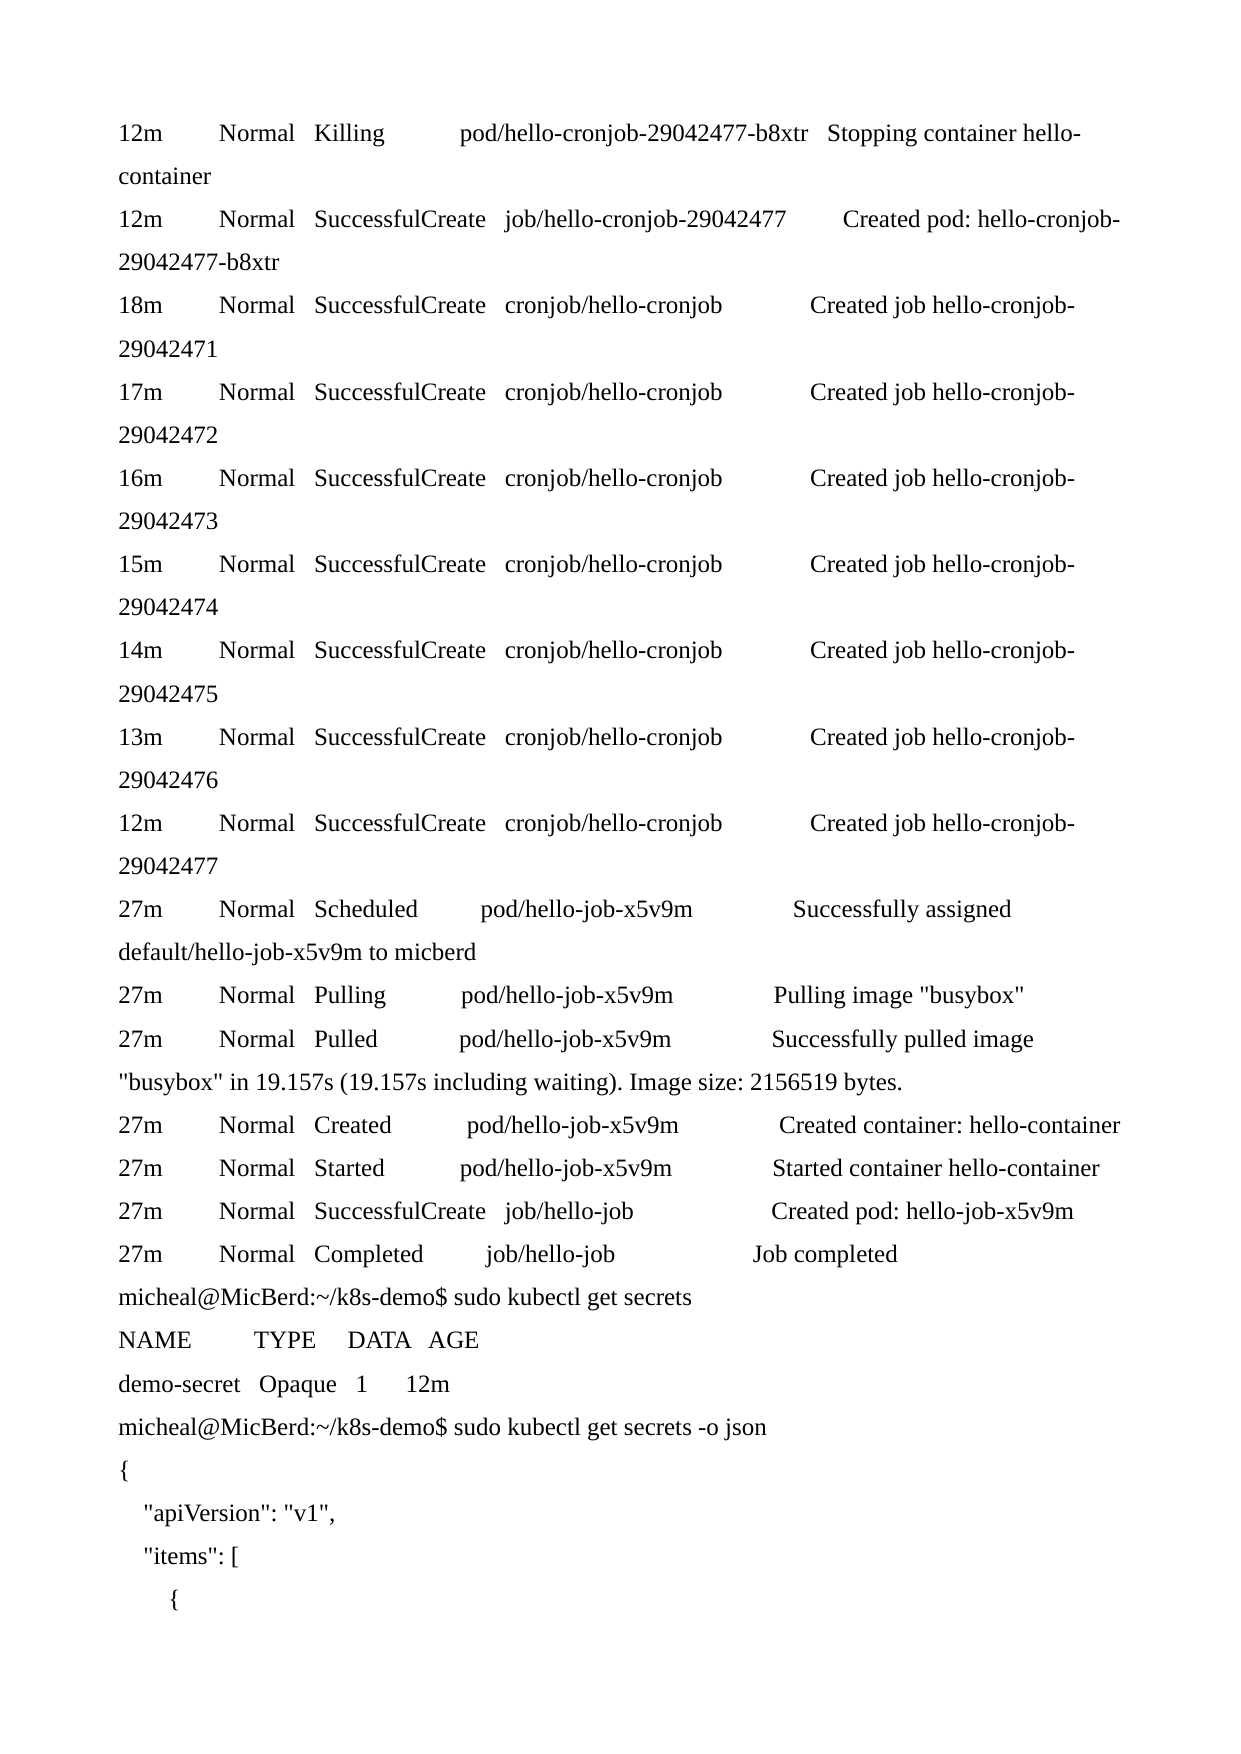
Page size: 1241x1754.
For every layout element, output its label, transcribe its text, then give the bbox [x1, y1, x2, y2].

text NAME TYPE DATA AGE [118, 1326, 1122, 1354]
text 27m Normal Started pod/hello-job-x5v9m Started container hello-container [118, 1153, 1122, 1182]
text 15m Normal SuccessfulCreate cronjob/hello-cronjob Created job hello-cronjob-29042474 [118, 549, 1122, 621]
text demo-secret Opaque 1 12m [118, 1369, 1122, 1397]
text 18m Normal SuccessfulCreate cronjob/hello-cronjob Created job hello-cronjob-29042471 [118, 291, 1122, 362]
text { [118, 1584, 1122, 1613]
text 27m Normal Created pod/hello-job-x5v9m Created container: hello-container [118, 1110, 1122, 1139]
text 27m Normal Completed job/hello-job Job completed [118, 1239, 1122, 1268]
text 17m Normal SuccessfulCreate cronjob/hello-cronjob Created job hello-cronjob-29042472 [118, 377, 1122, 449]
text 12m Normal SuccessfulCreate cronjob/hello-cronjob Created job hello-cronjob-29042477 [118, 808, 1122, 880]
text "items": [ [118, 1541, 1122, 1570]
text 27m Normal Scheduled pod/hello-job-x5v9m Successfully assigned default/hello-job-x5v9m to micberd [118, 894, 1122, 966]
text micheal@MicBerd:~/k8s-demo$ sudo kubectl get secrets -o json [118, 1412, 1122, 1441]
text 27m Normal Pulled pod/hello-job-x5v9m Successfully pulled image "busybox" in 19.157s (19.157s including waiting). Image size: 2156519 bytes. [118, 1024, 1122, 1096]
text 13m Normal SuccessfulCreate cronjob/hello-cronjob Created job hello-cronjob-29042476 [118, 722, 1122, 794]
text 14m Normal SuccessfulCreate cronjob/hello-cronjob Created job hello-cronjob-29042475 [118, 636, 1122, 707]
text 12m Normal Killing pod/hello-cronjob-29042477-b8xtr Stopping container hello-container [118, 118, 1122, 190]
text 27m Normal Pulling pod/hello-job-x5v9m Pulling image "busybox" [118, 981, 1122, 1009]
text 16m Normal SuccessfulCreate cronjob/hello-cronjob Created job hello-cronjob-29042473 [118, 463, 1122, 535]
text 12m Normal SuccessfulCreate job/hello-cronjob-29042477 Created pod: hello-cronjob-29042477-b8xtr [118, 204, 1122, 276]
text { [118, 1455, 1122, 1484]
text micheal@MicBerd:~/k8s-demo$ sudo kubectl get secrets [118, 1282, 1122, 1311]
text "apiVersion": "v1", [118, 1498, 1122, 1527]
text 27m Normal SuccessfulCreate job/hello-job Created pod: hello-job-x5v9m [118, 1196, 1122, 1225]
